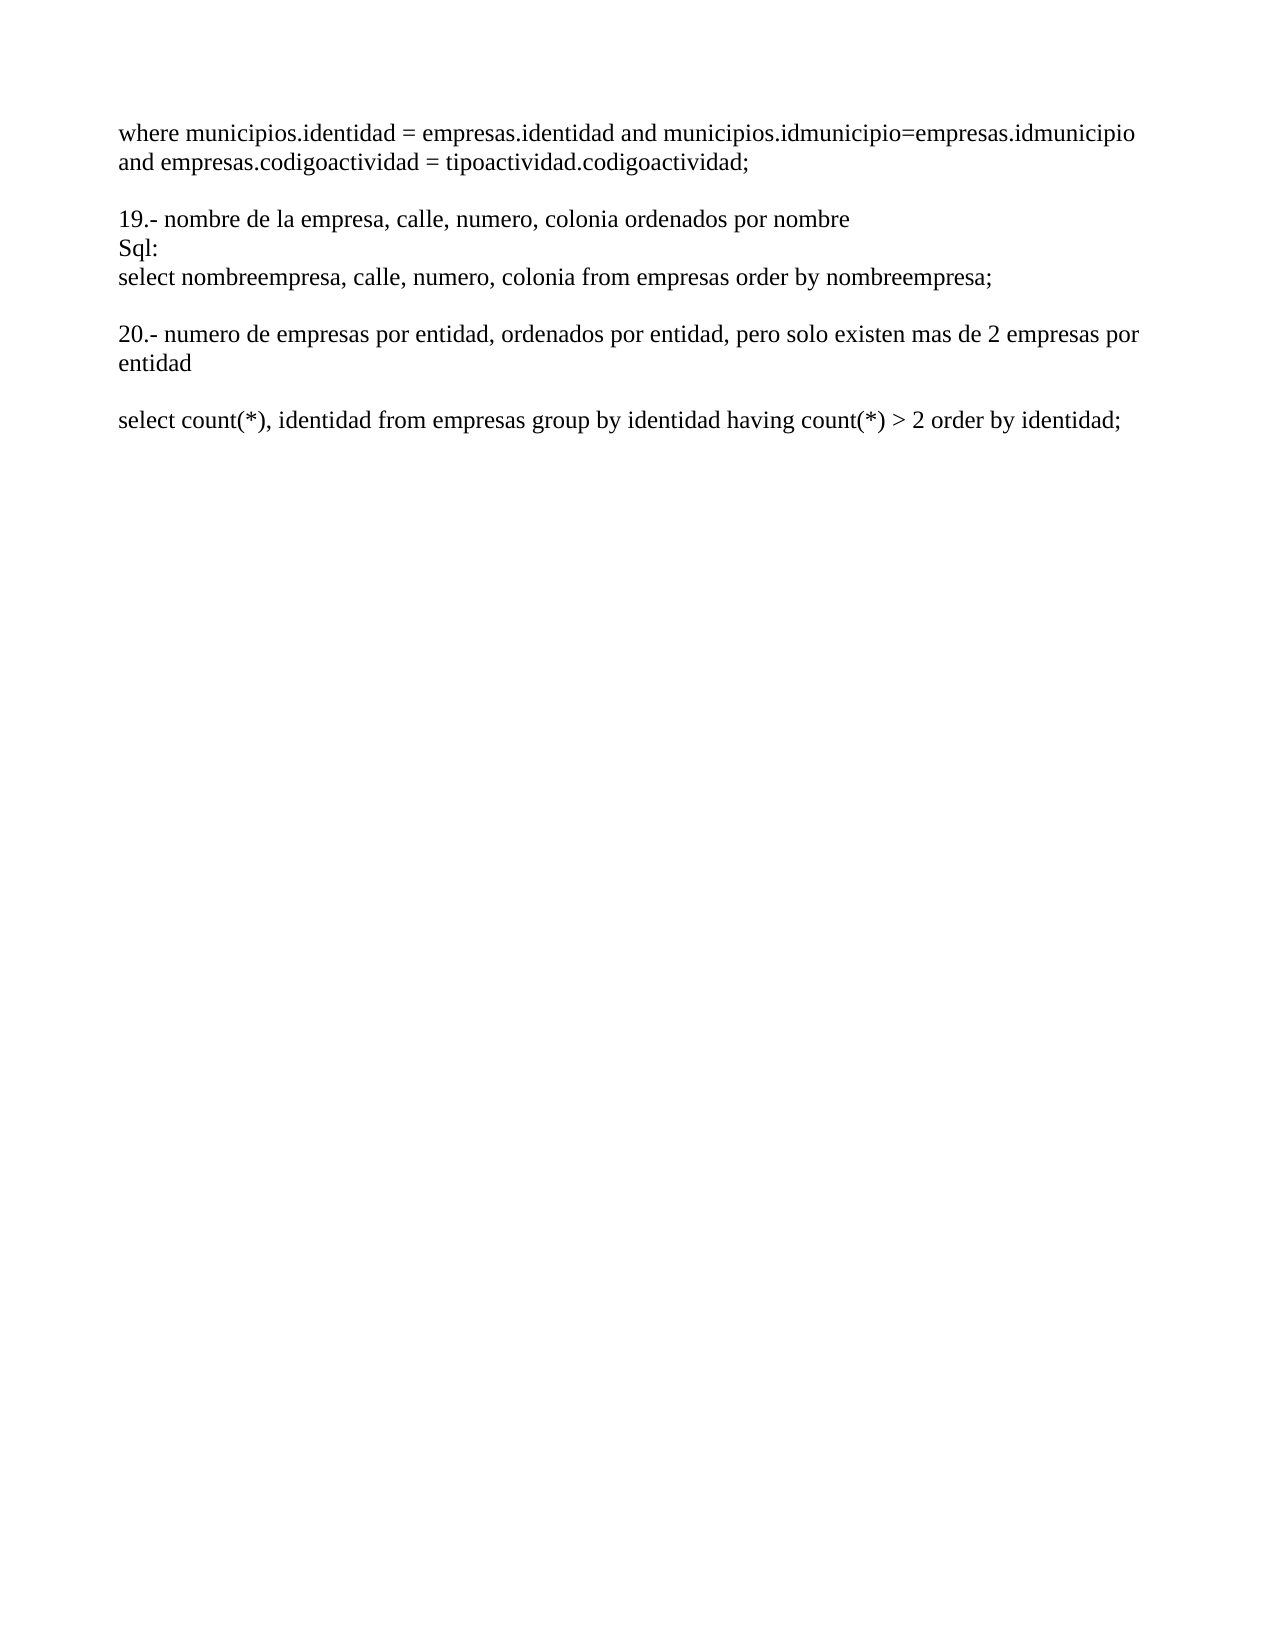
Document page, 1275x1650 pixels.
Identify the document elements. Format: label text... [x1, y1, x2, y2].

text 19.- nombre de la empresa, calle, numero, colonia ordenados por nombre [118, 204, 1157, 233]
text 20.- numero de empresas por entidad, ordenados por entidad, pero solo existen mas de 2 empresas por entidad [118, 319, 1157, 377]
text select count(*), identidad from empresas group by identidad having count(*) > 2 order by identidad; [118, 406, 1157, 434]
text Sql: [118, 233, 1157, 262]
text select nombreempresa, calle, numero, colonia from empresas order by nombreempresa; [118, 262, 1157, 291]
text where municipios.identidad = empresas.identidad and municipios.idmunicipio=empresas.idmunicipio and empresas.codigoactividad = tipoactividad.codigoactividad; [118, 118, 1157, 176]
